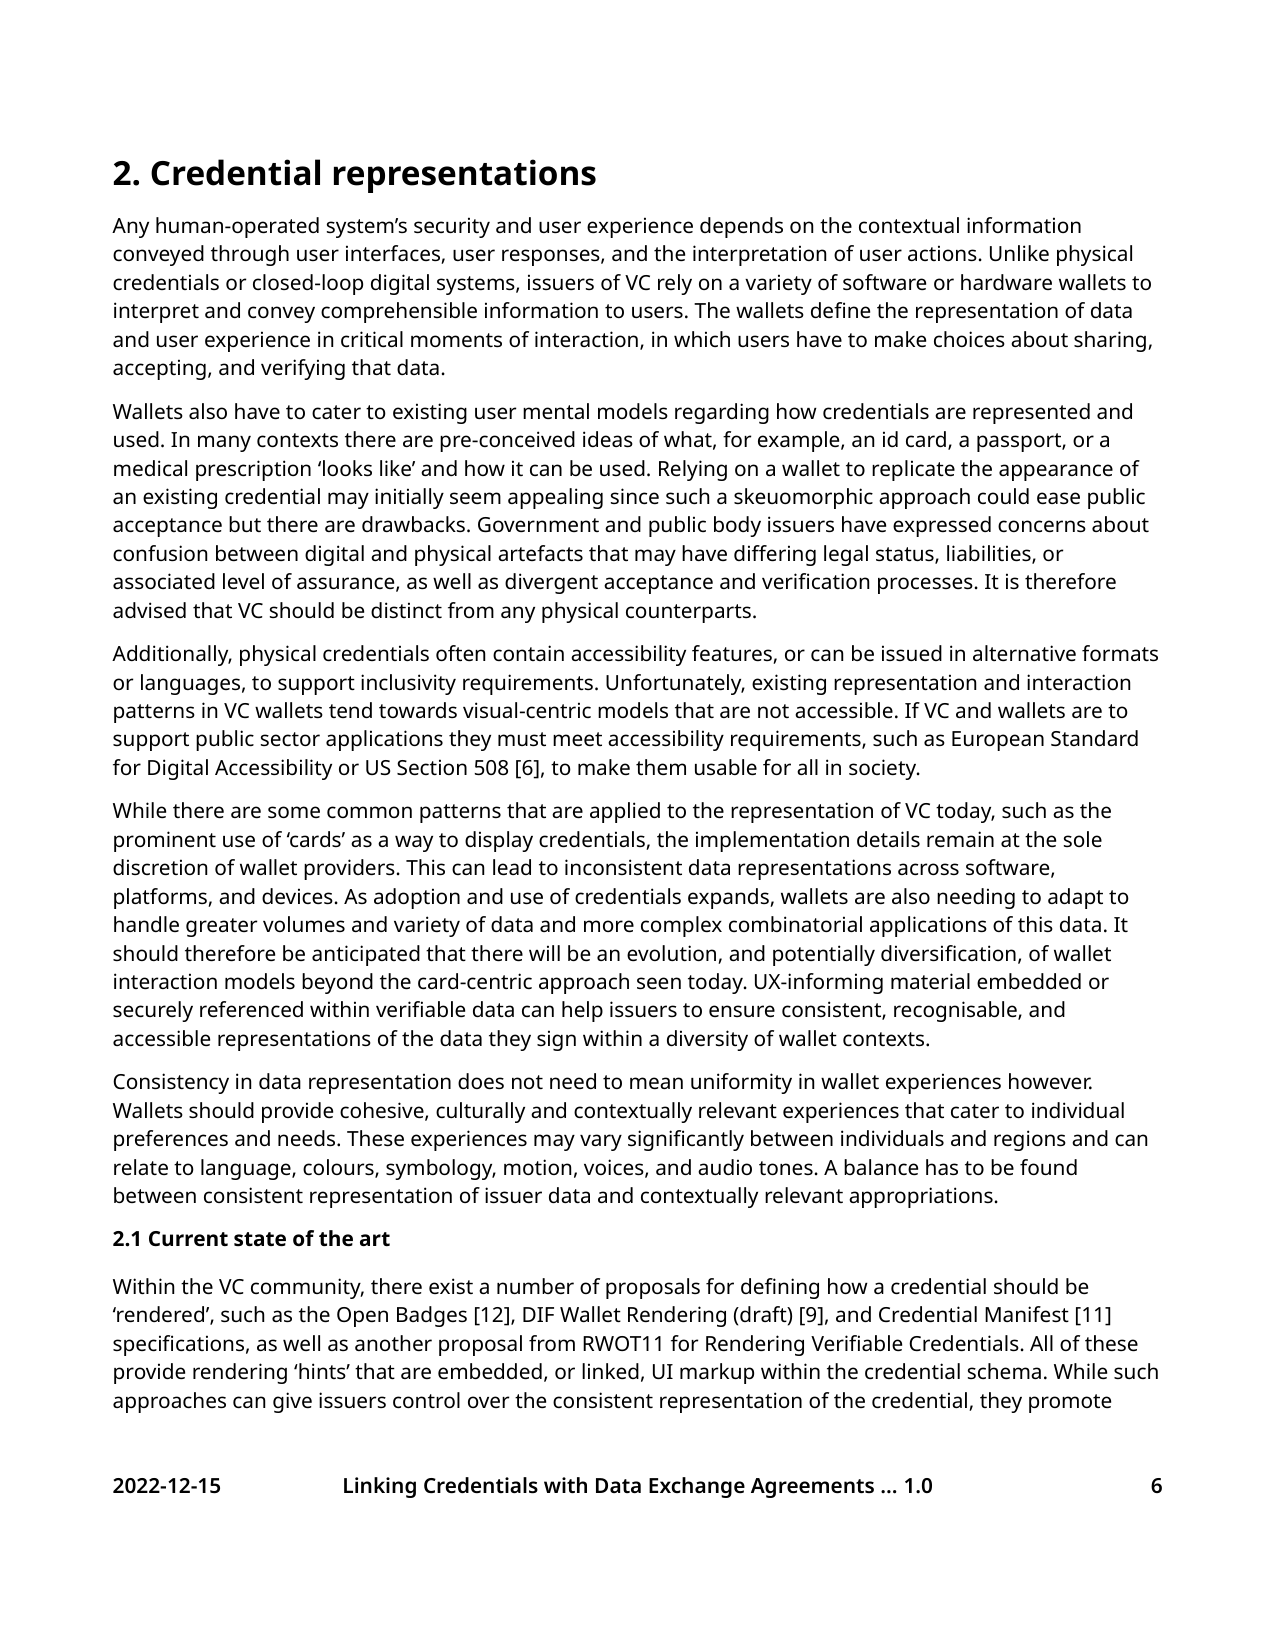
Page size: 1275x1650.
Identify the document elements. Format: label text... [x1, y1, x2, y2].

text Additionally, physical credentials often contain accessibility features, or can be issued in alternative formats or languages, to support inclusivity requirements. Unfortunately, existing representation and interaction patterns in VC wallets tend towards visual-centric models that are not accessible. If VC and wallets are to support public sector applications they must meet accessibility requirements, such as European Standard for Digital Accessibility or US Section 508 [6], to make them usable for all in society. [112, 639, 1162, 781]
subtitle 2.1 Current state of the art [112, 1224, 1162, 1253]
text Within the VC community, there exist a number of proposals for defining how a credential should be ‘rendered’, such as the Open Badges [12], DIF Wallet Rendering (draft) [9], and Credential Manifest [11] specifications, as well as another proposal from RWOT11 for Rendering Verifiable Credentials. All of these provide rendering ‘hints’ that are embedded, or linked, UI markup within the credential schema. While such approaches can give issuers control over the consistent representation of the credential, they promote [112, 1272, 1162, 1414]
text While there are some common patterns that are applied to the representation of VC today, such as the prominent use of ‘cards’ as a way to display credentials, the implementation details remain at the sole discretion of wallet providers. This can lead to inconsistent data representations across software, platforms, and devices. As adoption and use of credentials expands, wallets are also needing to adapt to handle greater volumes and variety of data and more complex combinatorial applications of this data. It should therefore be anticipated that there will be an evolution, and potentially diversification, of wallet interaction models beyond the card-centric approach seen today. UX-informing material embedded or securely referenced within verifiable data can help issuers to ensure consistent, recognisable, and accessible representations of the data they sign within a diversity of wallet contexts. [112, 796, 1162, 1052]
text Wallets also have to cater to existing user mental models regarding how credentials are represented and used. In many contexts there are pre-conceived ideas of what, for example, an id card, a passport, or a medical prescription ‘looks like’ and how it can be used. Relying on a wallet to replicate the appearance of an existing credential may initially seem appealing since such a skeuomorphic approach could ease public acceptance but there are drawbacks. Government and public body issuers have expressed concerns about confusion between digital and physical artefacts that may have differing legal status, liabilities, or associated level of assurance, as well as divergent acceptance and verification processes. It is therefore advised that VC should be distinct from any physical counterparts. [112, 397, 1162, 624]
subtitle 2. Credential representations [112, 150, 1162, 195]
text Consistency in data representation does not need to mean uniformity in wallet experiences however. Wallets should provide cohesive, culturally and contextually relevant experiences that cater to individual preferences and needs. These experiences may vary significantly between individuals and regions and can relate to language, colours, symbology, motion, voices, and audio tones. A balance has to be found between consistent representation of issuer data and contextually relevant appropriations. [112, 1067, 1162, 1209]
text Any human-operated system’s security and user experience depends on the contextual information conveyed through user interfaces, user responses, and the interpretation of user actions. Unlike physical credentials or closed-loop digital systems, issuers of VC rely on a variety of software or hardware wallets to interpret and convey comprehensible information to users. The wallets define the representation of data and user experience in critical moments of interaction, in which users have to make choices about sharing, accepting, and verifying that data. [112, 211, 1162, 382]
